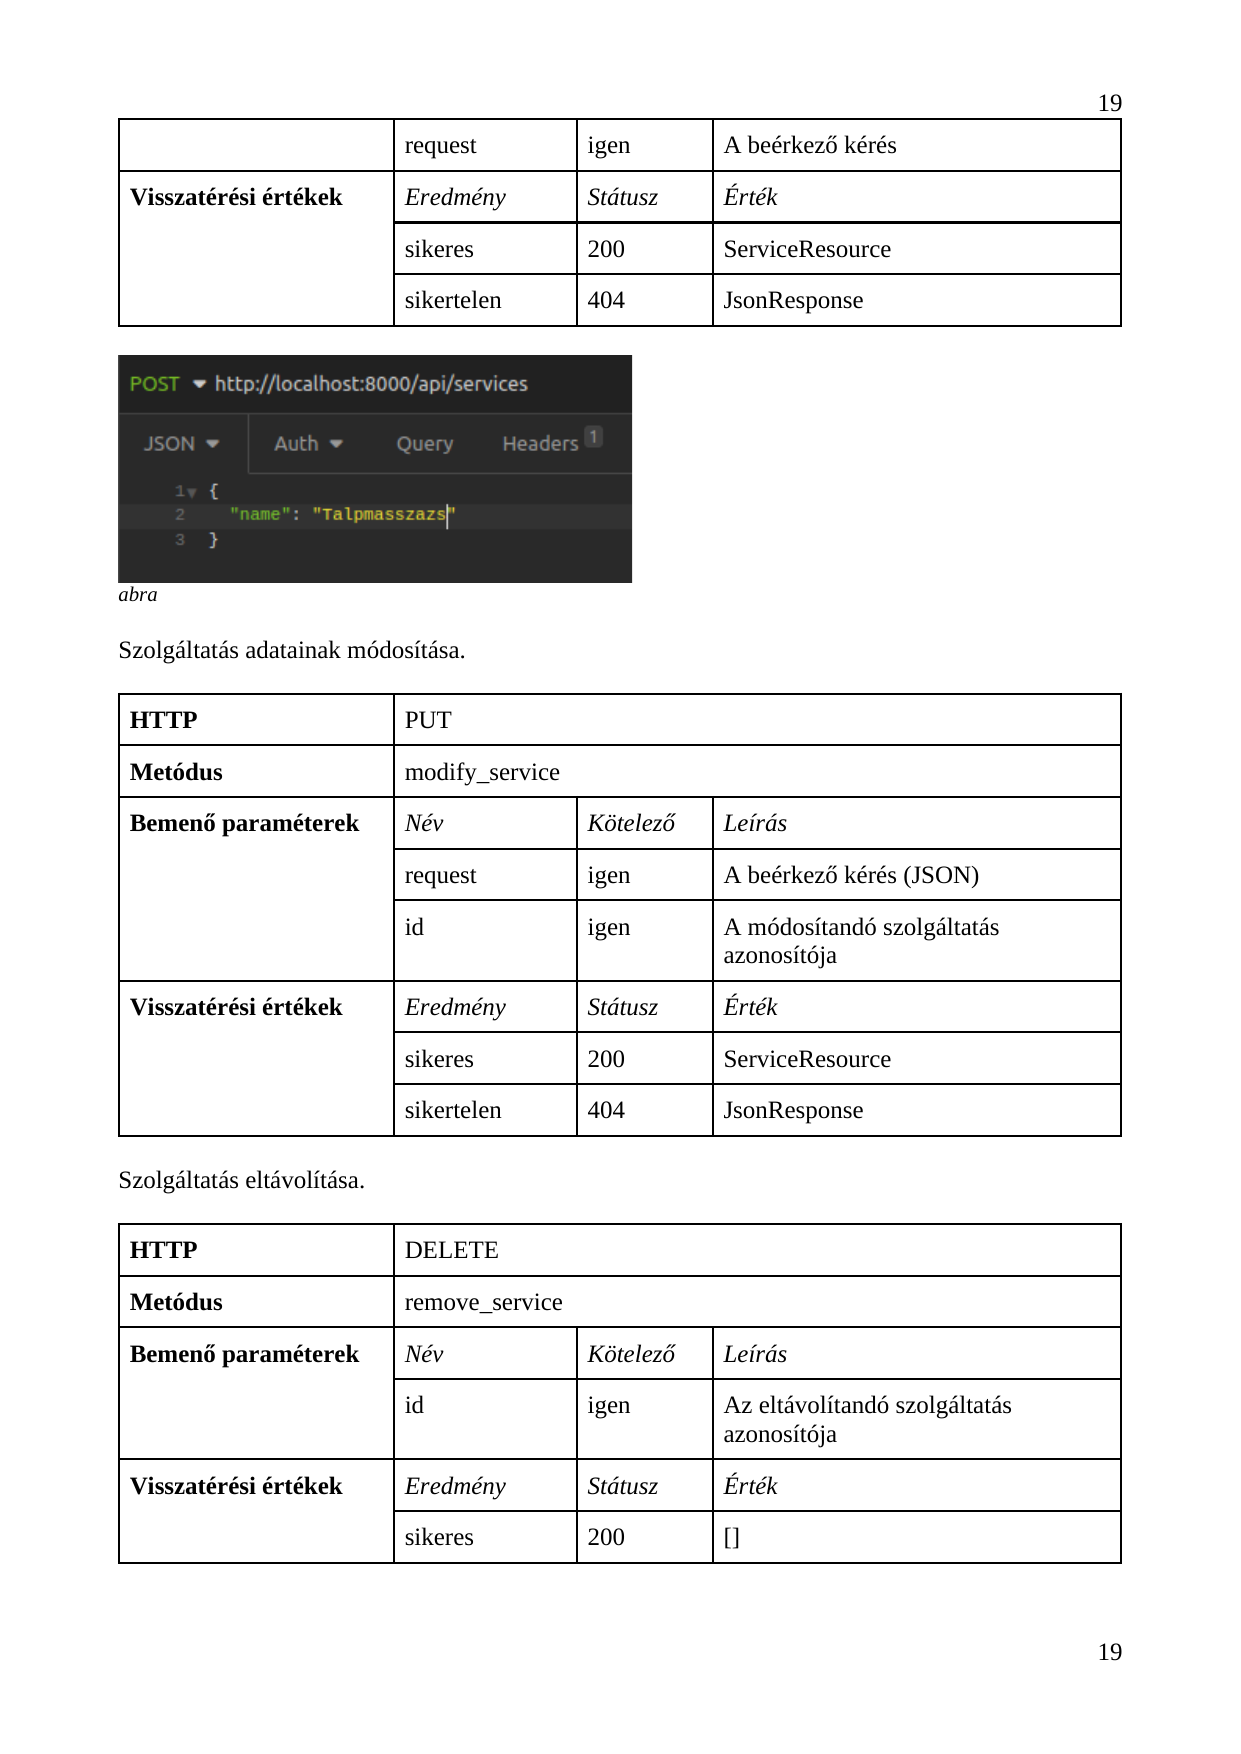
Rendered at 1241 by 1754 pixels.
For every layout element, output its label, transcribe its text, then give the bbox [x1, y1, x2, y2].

table_cell modify_service [395, 746, 1120, 796]
table_cell Eredmény [395, 172, 576, 221]
table_cell id [395, 1380, 576, 1458]
table_cell A beérkező kérés (JSON) [714, 850, 1120, 899]
table_cell Név [395, 1328, 576, 1378]
table_cell sikeres [395, 1512, 576, 1562]
table_cell igen [578, 901, 712, 979]
table_header DELETE [395, 1225, 1120, 1274]
table_cell Visszatérési értékek [120, 172, 393, 325]
table_cell sikeres [395, 224, 576, 273]
table_cell sikertelen [395, 275, 576, 325]
table_cell Érték [714, 172, 1120, 221]
text Szolgáltatás adatainak módosítása. [118, 635, 1122, 664]
text Szolgáltatás eltávolítása. [118, 1165, 1122, 1194]
table_cell 200 [578, 224, 712, 273]
table_cell igen [578, 120, 712, 170]
table_cell A módosítandó szolgáltatás azonosítója [714, 901, 1120, 979]
table_cell Státusz [578, 982, 712, 1031]
picture [118, 355, 633, 583]
table_cell Metódus [120, 746, 393, 796]
table_cell Kötelező [578, 798, 712, 847]
table_cell Kötelező [578, 1328, 712, 1378]
table_cell [120, 120, 393, 170]
table_cell JsonResponse [714, 1085, 1120, 1134]
table_cell Státusz [578, 1460, 712, 1510]
table_cell Bemenő paraméterek [120, 1328, 393, 1458]
table_cell sikertelen [395, 1085, 576, 1134]
table_cell 200 [578, 1033, 712, 1083]
table_header PUT [395, 695, 1120, 744]
table_cell 404 [578, 1085, 712, 1134]
table_cell ServiceResource [714, 1033, 1120, 1083]
table_cell request [395, 120, 576, 170]
table_cell Eredmény [395, 1460, 576, 1510]
table_cell Érték [714, 982, 1120, 1031]
table_cell Érték [714, 1460, 1120, 1510]
table_cell Visszatérési értékek [120, 1460, 393, 1562]
table_header HTTP [120, 695, 393, 744]
table_cell Státusz [578, 172, 712, 221]
table_cell Metódus [120, 1277, 393, 1326]
table_cell [] [714, 1512, 1120, 1562]
table_cell sikeres [395, 1033, 576, 1083]
table_cell A beérkező kérés [714, 120, 1120, 170]
table_cell Név [395, 798, 576, 847]
table_cell igen [578, 850, 712, 899]
table_cell ServiceResource [714, 224, 1120, 273]
table_cell Leírás [714, 1328, 1120, 1378]
text abra [118, 582, 1122, 606]
table_cell request [395, 850, 576, 899]
table_cell Eredmény [395, 982, 576, 1031]
table_cell 200 [578, 1512, 712, 1562]
table_cell Bemenő paraméterek [120, 798, 393, 979]
table_header HTTP [120, 1225, 393, 1274]
table_cell JsonResponse [714, 275, 1120, 325]
table_cell remove_service [395, 1277, 1120, 1326]
table_cell 404 [578, 275, 712, 325]
table_cell Visszatérési értékek [120, 982, 393, 1134]
table_cell Leírás [714, 798, 1120, 847]
table_cell id [395, 901, 576, 979]
table_cell igen [578, 1380, 712, 1458]
table_cell Az eltávolítandó szolgáltatás azonosítója [714, 1380, 1120, 1458]
